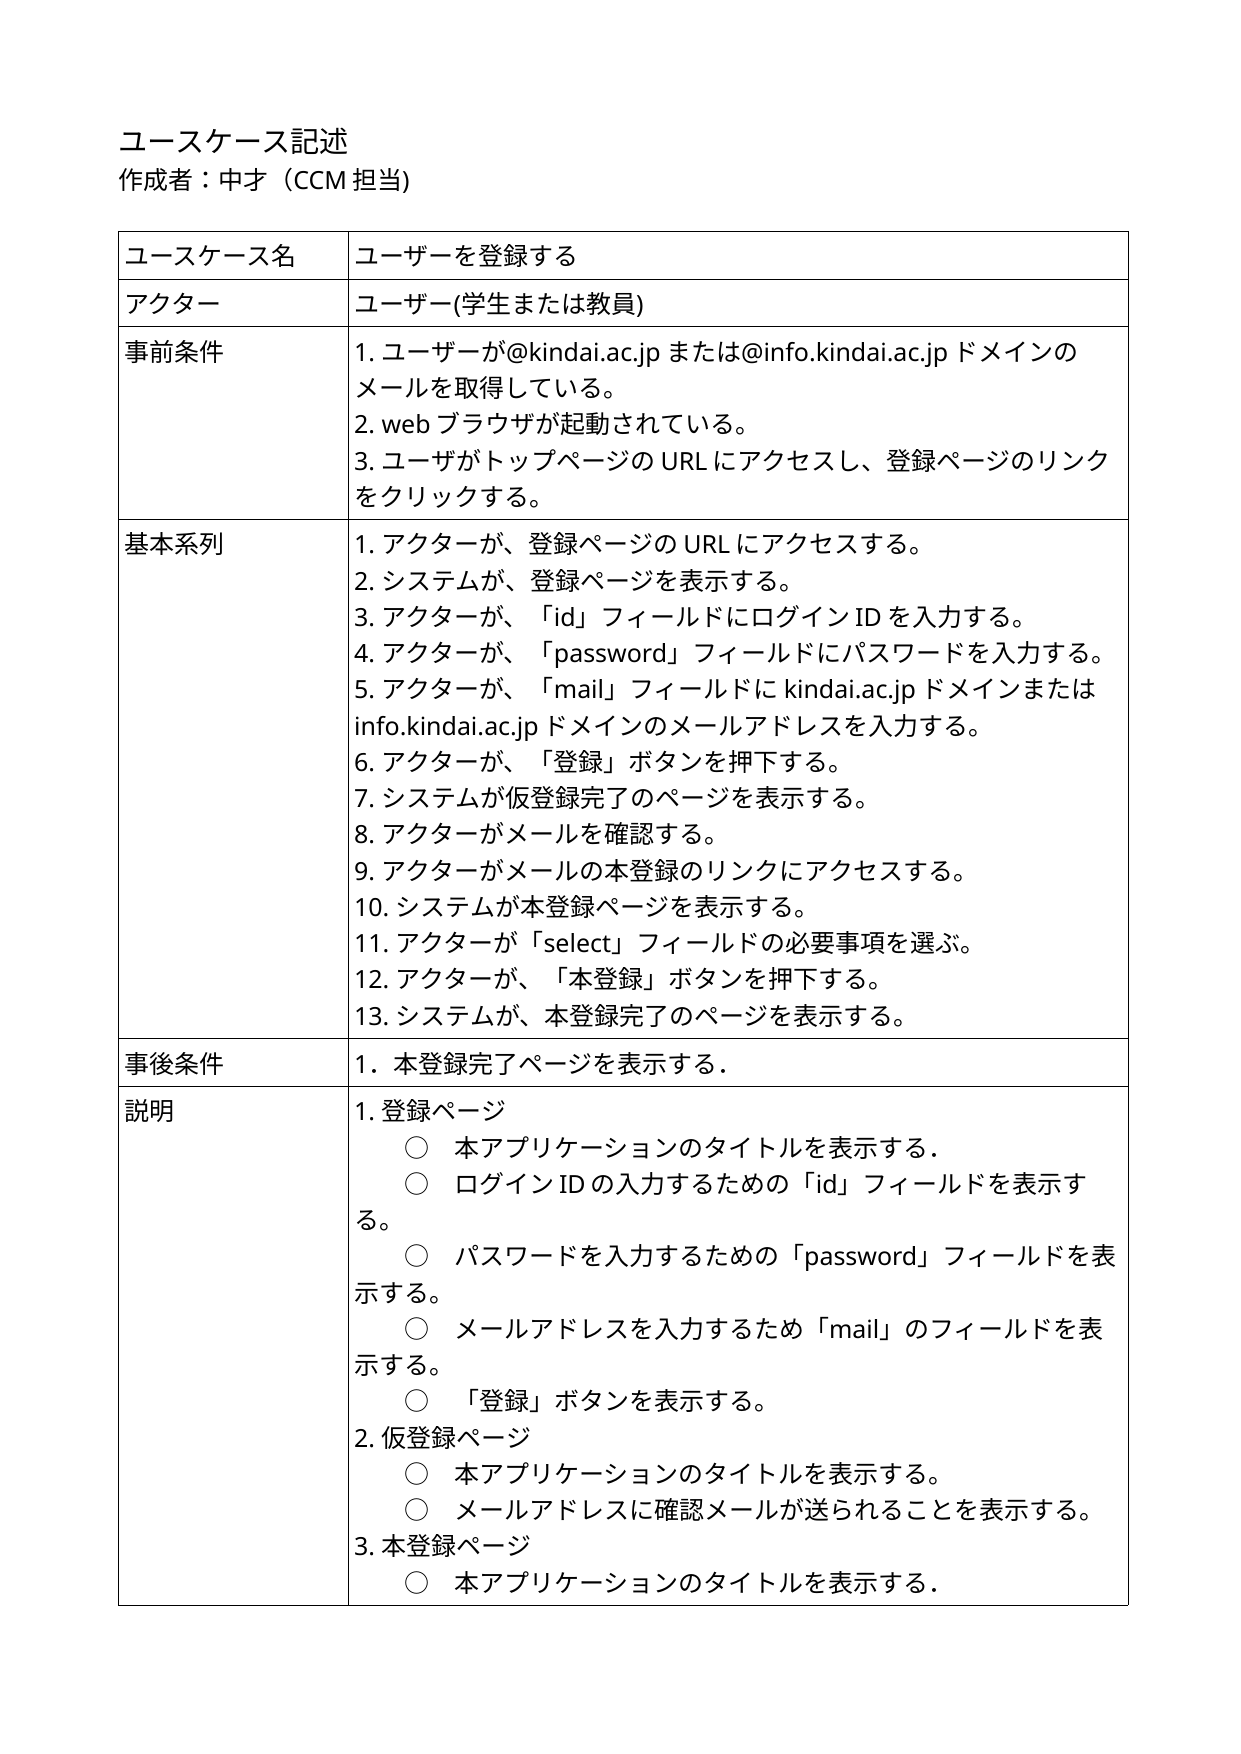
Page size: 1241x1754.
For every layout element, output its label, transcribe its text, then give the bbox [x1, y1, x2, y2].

table_cell 1. アクターが、登録ページのURLにアクセスする。 2. システムが、登録ページを表示する。 3. アクターが、「id」フィールドにログインIDを入力する。 4. アクターが、「password」フィールドにパスワードを入力する。 5. アクターが、「mail」フィールドにkindai.ac.jpドメインまたはinfo.kindai.ac.jpドメインのメールアドレスを入力する。 6. アクターが、「登録」ボタンを押下する。 7. システムが仮登録完了のページを表示する。 8. アクターがメールを確認する。 9. アクターがメールの本登録のリンクにアクセスする。 10. システムが本登録ページを表示する。 11. アクターが「select」フィールドの必要事項を選ぶ。 12. アクターが、「本登録」ボタンを押下する。 13. システムが、本登録完了のページを表示する。 [349, 520, 1128, 1038]
text ユースケース記述 [118, 118, 1122, 160]
table_cell 1. 登録ページ ○ 本アプリケーションのタイトルを表示する． ○ ログインIDの入力するための「id」フィールドを表示する。 ○ パスワードを入力するための「password」フィールドを表示する。 ○ メールアドレスを入力するため「mail」のフィールドを表示する。 ○ 「登録」ボタンを表示する。 2. 仮登録ページ ○ 本アプリケーションのタイトルを表示する。 ○ メールアドレスに確認メールが送られることを表示する。 3. 本登録ページ ○ 本アプリケーションのタイトルを表示する． [349, 1087, 1128, 1605]
table_cell 説明 [119, 1087, 348, 1605]
table_cell アクター [119, 280, 348, 326]
table_cell 1. ユーザーが@kindai.ac.jpまたは@info.kindai.ac.jpドメインのメールを取得している。 2. webブラウザが起動されている。 3. ユーザがトップページのURLにアクセスし、登録ページのリンクをクリックする。 [349, 327, 1128, 519]
table_header ユースケース名 [119, 232, 348, 278]
table_cell 事後条件 [119, 1039, 348, 1086]
table_cell ユーザー(学生または教員) [349, 280, 1128, 326]
table_cell 基本系列 [119, 520, 348, 1038]
table_cell 1．本登録完了ページを表示する． [349, 1039, 1128, 1086]
text 作成者：中才（CCM担当) [118, 160, 1122, 197]
table_header ユーザーを登録する [349, 232, 1128, 278]
table_cell 事前条件 [119, 327, 348, 519]
